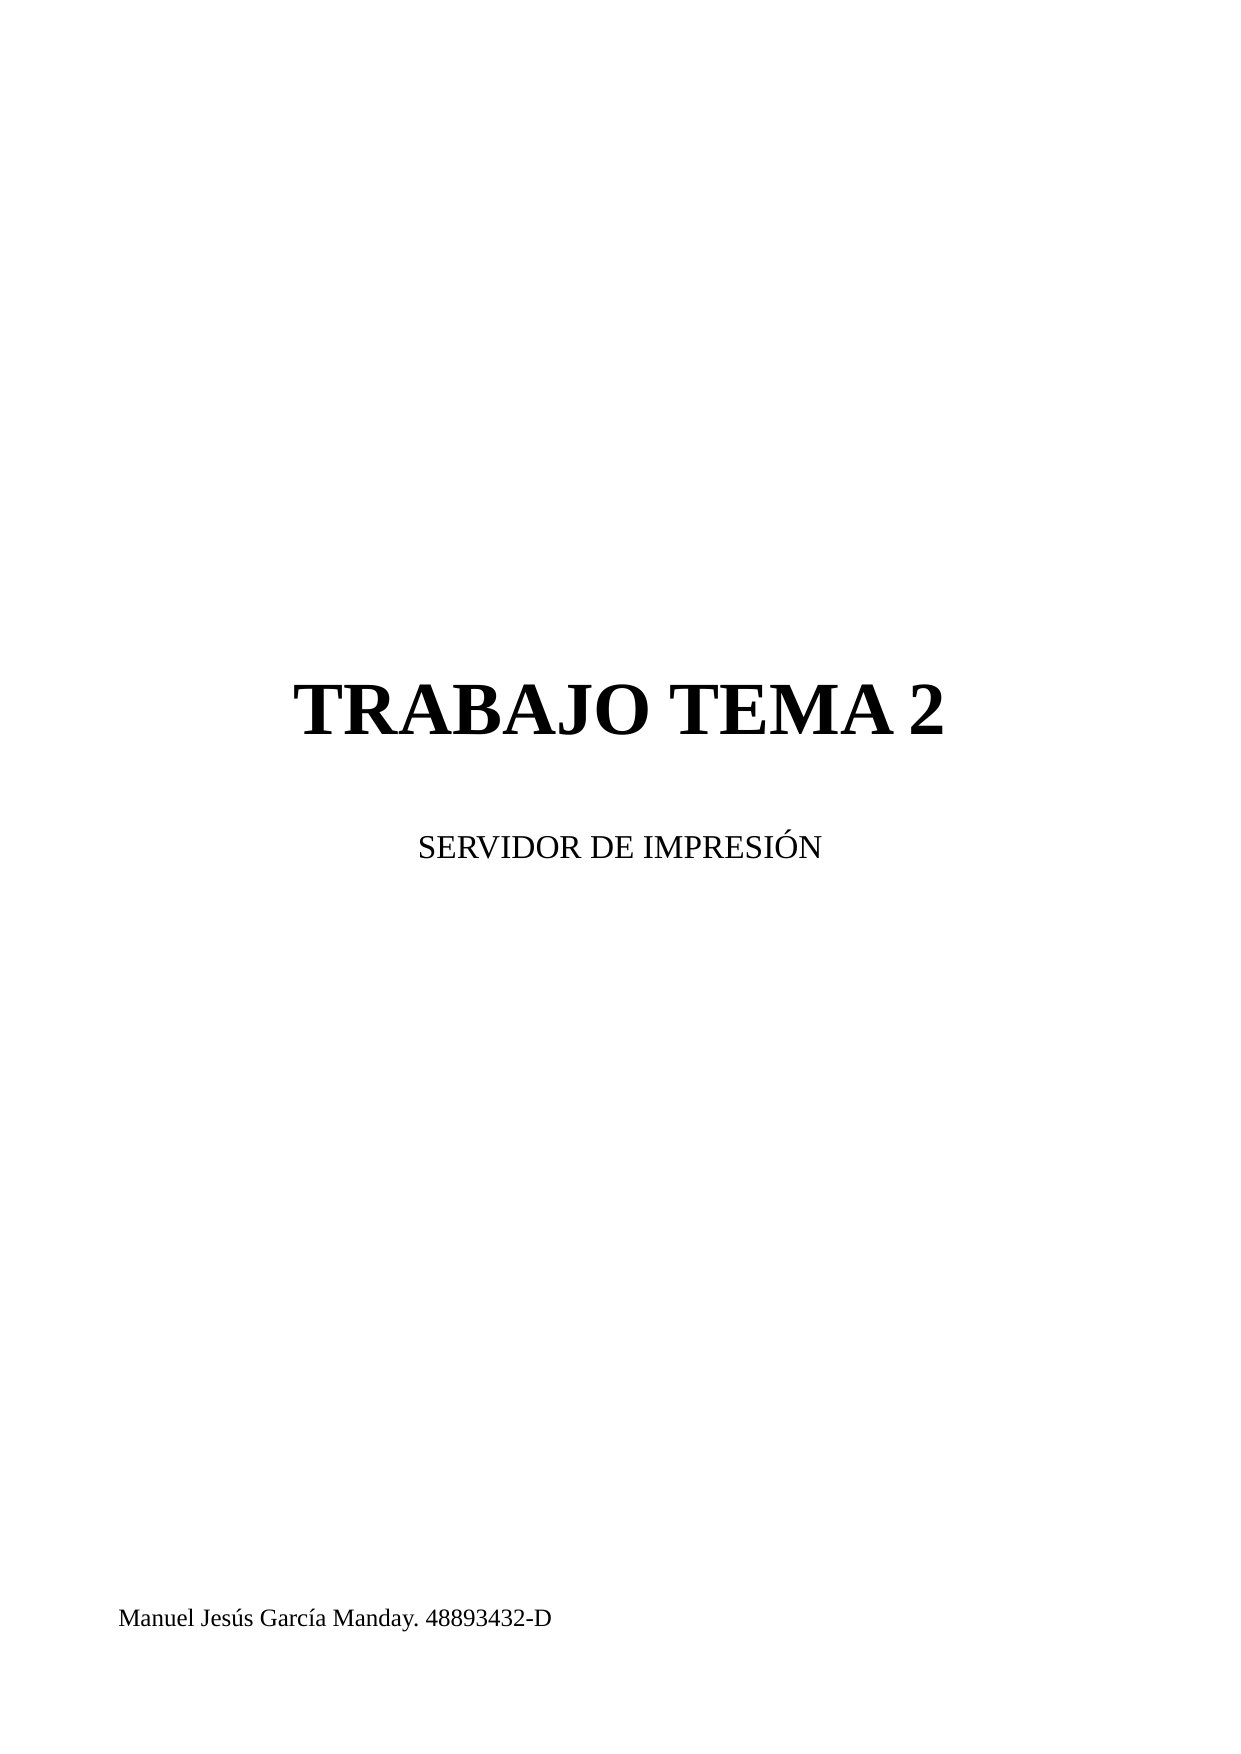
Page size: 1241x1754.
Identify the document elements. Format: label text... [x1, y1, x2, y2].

text SERVIDOR DE IMPRESIÓN [118, 827, 1122, 866]
text TRABAJO TEMA 2 [118, 664, 1122, 751]
text Manuel Jesús García Manday. 48893432-D [118, 1603, 1122, 1632]
